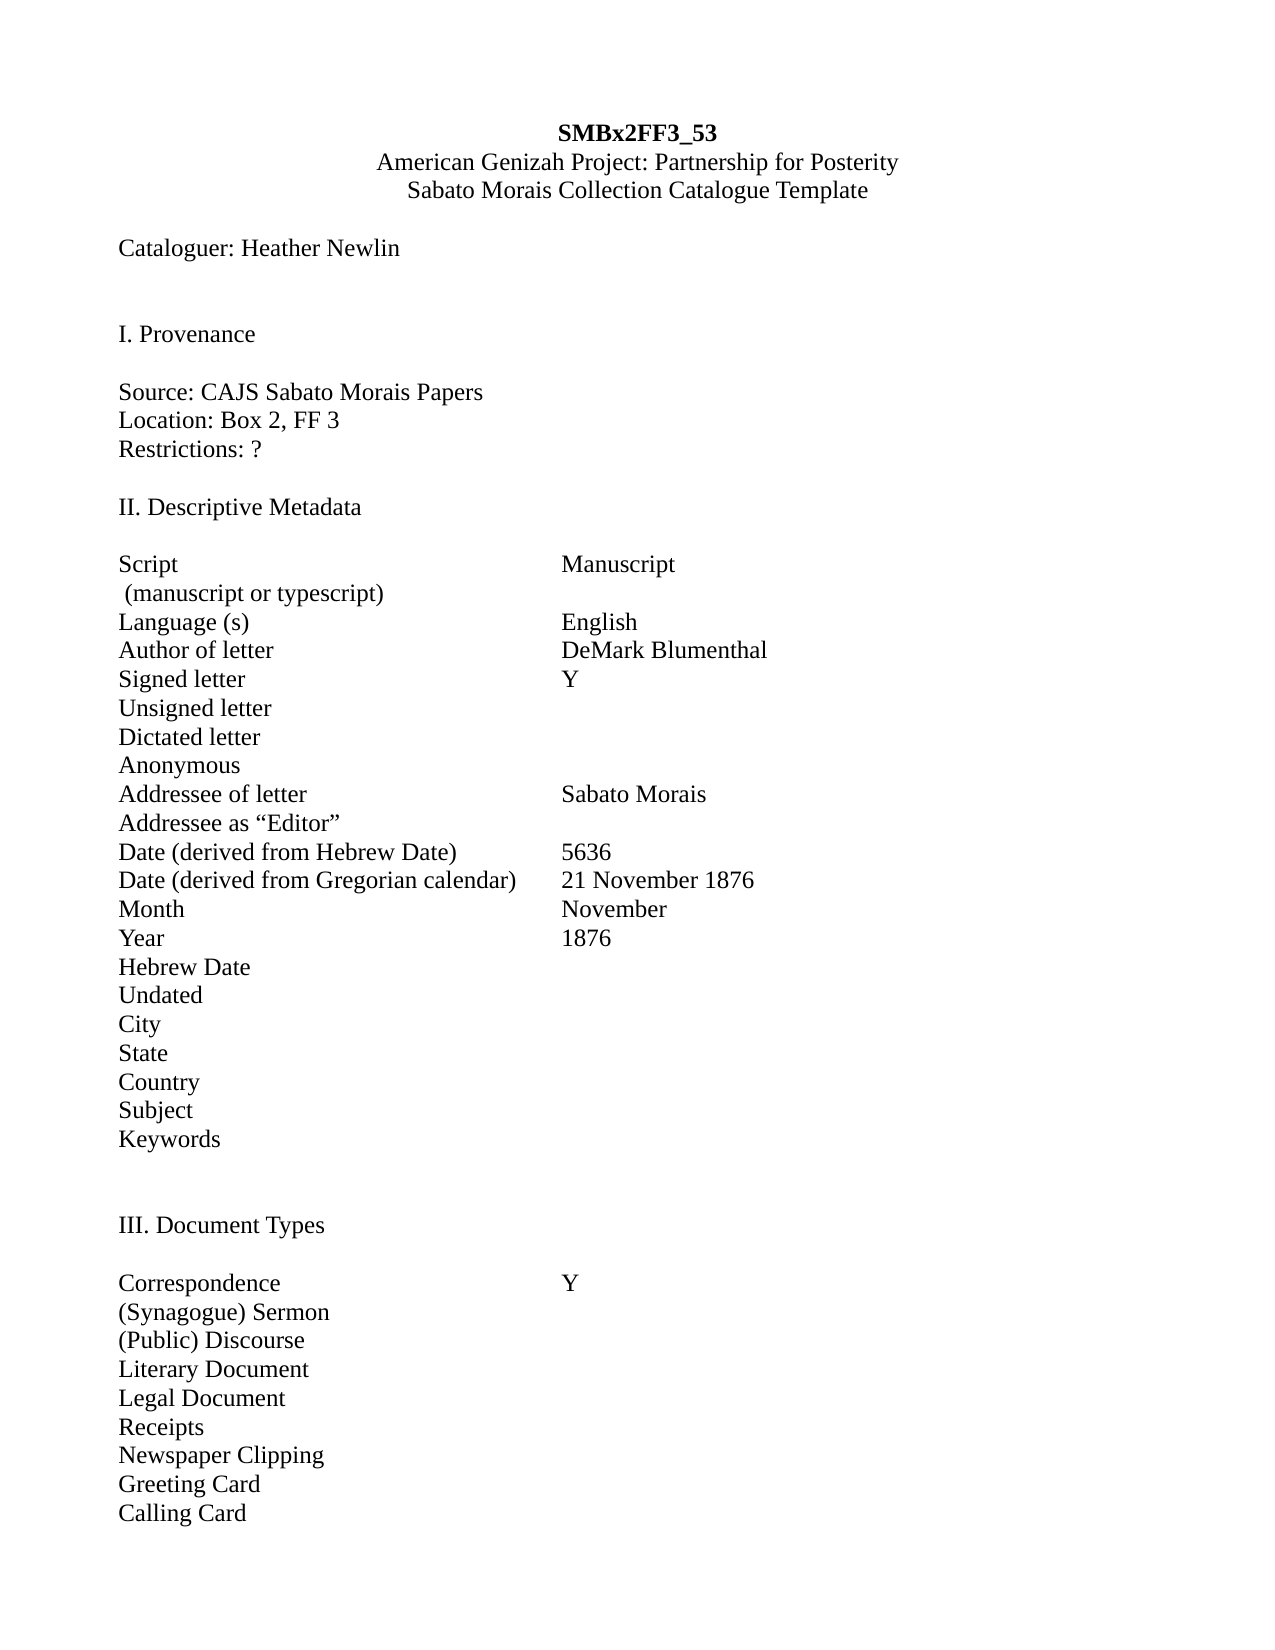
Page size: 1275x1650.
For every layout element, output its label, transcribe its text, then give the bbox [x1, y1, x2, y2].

text I. Provenance [118, 319, 1157, 348]
text American Genizah Project: Partnership for Posterity [118, 147, 1157, 176]
text Newspaper Clipping [118, 1441, 1157, 1469]
text Greeting Card [118, 1469, 1157, 1498]
text State [118, 1038, 1157, 1067]
text (manuscript or typescript) [118, 578, 1157, 607]
text Country [118, 1067, 1157, 1096]
text Signed letter Y [118, 664, 1157, 693]
text Legal Document [118, 1383, 1157, 1412]
text Hebrew Date [118, 952, 1157, 981]
text Receipts [118, 1412, 1157, 1441]
text Literary Document [118, 1354, 1157, 1383]
text Date (derived from Hebrew Date) 5636 [118, 837, 1157, 866]
text III. Document Types [118, 1211, 1157, 1239]
text (Public) Discourse [118, 1326, 1157, 1354]
text Source: CAJS Sabato Morais Papers [118, 377, 1157, 406]
text Keywords [118, 1124, 1157, 1153]
text Restrictions: ? [118, 434, 1157, 463]
text SMBx2FF3_53 [118, 118, 1157, 147]
text Addressee as “Editor” [118, 808, 1157, 837]
text Cataloguer: Heather Newlin [118, 233, 1157, 262]
text Subject [118, 1096, 1157, 1124]
text Addressee of letter Sabato Morais [118, 779, 1157, 808]
text City [118, 1009, 1157, 1038]
text Location: Box 2, FF 3 [118, 406, 1157, 434]
text Undated [118, 981, 1157, 1009]
text Calling Card [118, 1498, 1157, 1527]
text Year 1876 [118, 923, 1157, 952]
text Dictated letter [118, 722, 1157, 751]
text Language (s) English [118, 607, 1157, 636]
text Correspondence Y [118, 1268, 1157, 1297]
text II. Descriptive Metadata [118, 492, 1157, 521]
text Month November [118, 894, 1157, 923]
text Script Manuscript [118, 549, 1157, 578]
text Sabato Morais Collection Catalogue Template [118, 176, 1157, 204]
text Anonymous [118, 751, 1157, 779]
text (Synagogue) Sermon [118, 1297, 1157, 1326]
text Date (derived from Gregorian calendar) 21 November 1876 [118, 866, 1157, 894]
text Author of letter DeMark Blumenthal [118, 636, 1157, 664]
text Unsigned letter [118, 693, 1157, 722]
